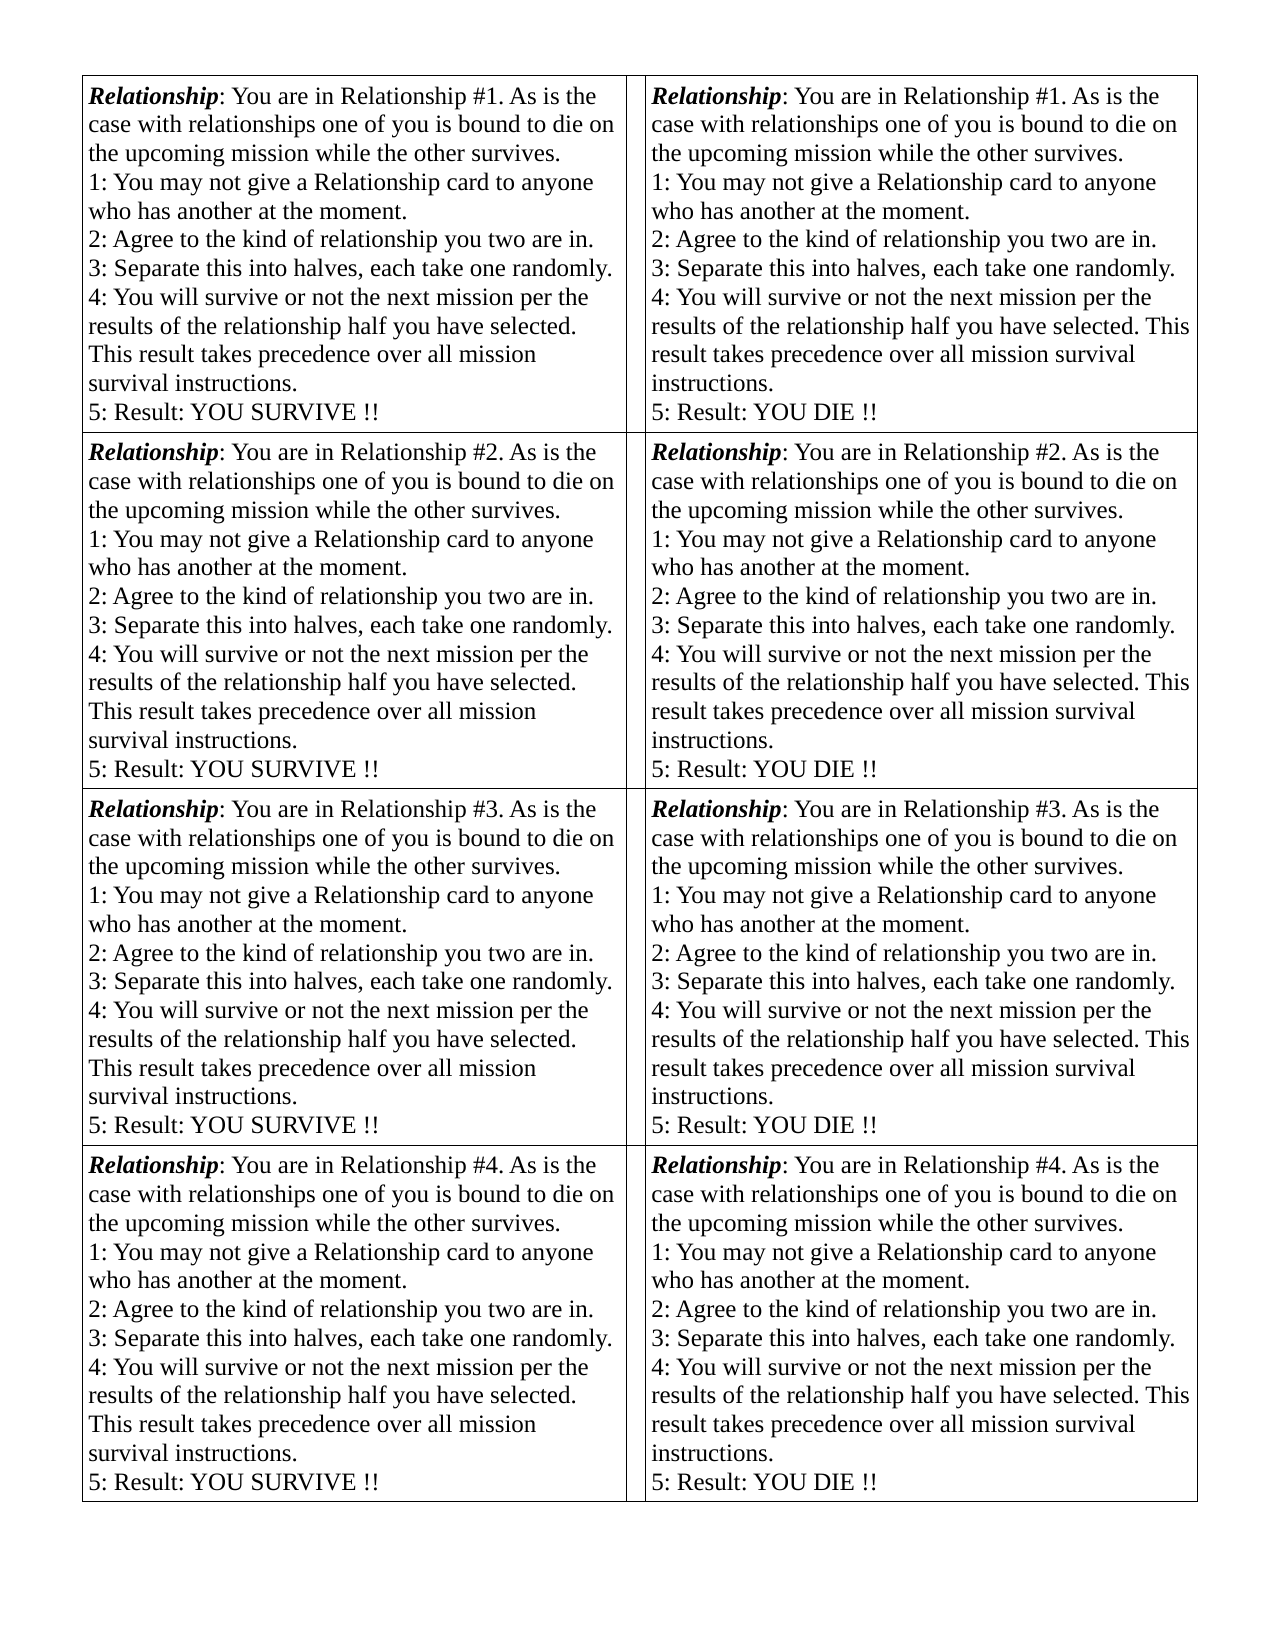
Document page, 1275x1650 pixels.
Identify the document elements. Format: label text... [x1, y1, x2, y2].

table_header Relationship: You are in Relationship #1. As is the case with relationships one of you is bound to die on the upcoming mission while the other survives. 1: You may not give a Relationship card to anyone who has another at the moment. 2: Agree to the kind of relationship you two are in. 3: Separate this into halves, each take one randomly. 4: You will survive or not the next mission per the results of the relationship half you have selected. This result takes precedence over all mission survival instructions. 5: Result: YOU DIE !! [646, 76, 1197, 432]
table_cell Relationship: You are in Relationship #2. As is the case with relationships one of you is bound to die on the upcoming mission while the other survives. 1: You may not give a Relationship card to anyone who has another at the moment. 2: Agree to the kind of relationship you two are in. 3: Separate this into halves, each take one randomly. 4: You will survive or not the next mission per the results of the relationship half you have selected. This result takes precedence over all mission survival instructions. 5: Result: YOU SURVIVE !! [83, 433, 626, 788]
table_cell [627, 433, 645, 788]
table_cell Relationship: You are in Relationship #3. As is the case with relationships one of you is bound to die on the upcoming mission while the other survives. 1: You may not give a Relationship card to anyone who has another at the moment. 2: Agree to the kind of relationship you two are in. 3: Separate this into halves, each take one randomly. 4: You will survive or not the next mission per the results of the relationship half you have selected. This result takes precedence over all mission survival instructions. 5: Result: YOU DIE !! [646, 789, 1197, 1145]
table_cell [627, 1146, 645, 1501]
table_cell Relationship: You are in Relationship #4. As is the case with relationships one of you is bound to die on the upcoming mission while the other survives. 1: You may not give a Relationship card to anyone who has another at the moment. 2: Agree to the kind of relationship you two are in. 3: Separate this into halves, each take one randomly. 4: You will survive or not the next mission per the results of the relationship half you have selected. This result takes precedence over all mission survival instructions. 5: Result: YOU DIE !! [646, 1146, 1197, 1501]
table_cell Relationship: You are in Relationship #2. As is the case with relationships one of you is bound to die on the upcoming mission while the other survives. 1: You may not give a Relationship card to anyone who has another at the moment. 2: Agree to the kind of relationship you two are in. 3: Separate this into halves, each take one randomly. 4: You will survive or not the next mission per the results of the relationship half you have selected. This result takes precedence over all mission survival instructions. 5: Result: YOU DIE !! [646, 433, 1197, 788]
table_cell Relationship: You are in Relationship #3. As is the case with relationships one of you is bound to die on the upcoming mission while the other survives. 1: You may not give a Relationship card to anyone who has another at the moment. 2: Agree to the kind of relationship you two are in. 3: Separate this into halves, each take one randomly. 4: You will survive or not the next mission per the results of the relationship half you have selected. This result takes precedence over all mission survival instructions. 5: Result: YOU SURVIVE !! [83, 789, 626, 1145]
table_header [627, 76, 645, 432]
table_cell [627, 789, 645, 1145]
table_header Relationship: You are in Relationship #1. As is the case with relationships one of you is bound to die on the upcoming mission while the other survives. 1: You may not give a Relationship card to anyone who has another at the moment. 2: Agree to the kind of relationship you two are in. 3: Separate this into halves, each take one randomly. 4: You will survive or not the next mission per the results of the relationship half you have selected. This result takes precedence over all mission survival instructions. 5: Result: YOU SURVIVE !! [83, 76, 626, 432]
table_cell Relationship: You are in Relationship #4. As is the case with relationships one of you is bound to die on the upcoming mission while the other survives. 1: You may not give a Relationship card to anyone who has another at the moment. 2: Agree to the kind of relationship you two are in. 3: Separate this into halves, each take one randomly. 4: You will survive or not the next mission per the results of the relationship half you have selected. This result takes precedence over all mission survival instructions. 5: Result: YOU SURVIVE !! [83, 1146, 626, 1501]
